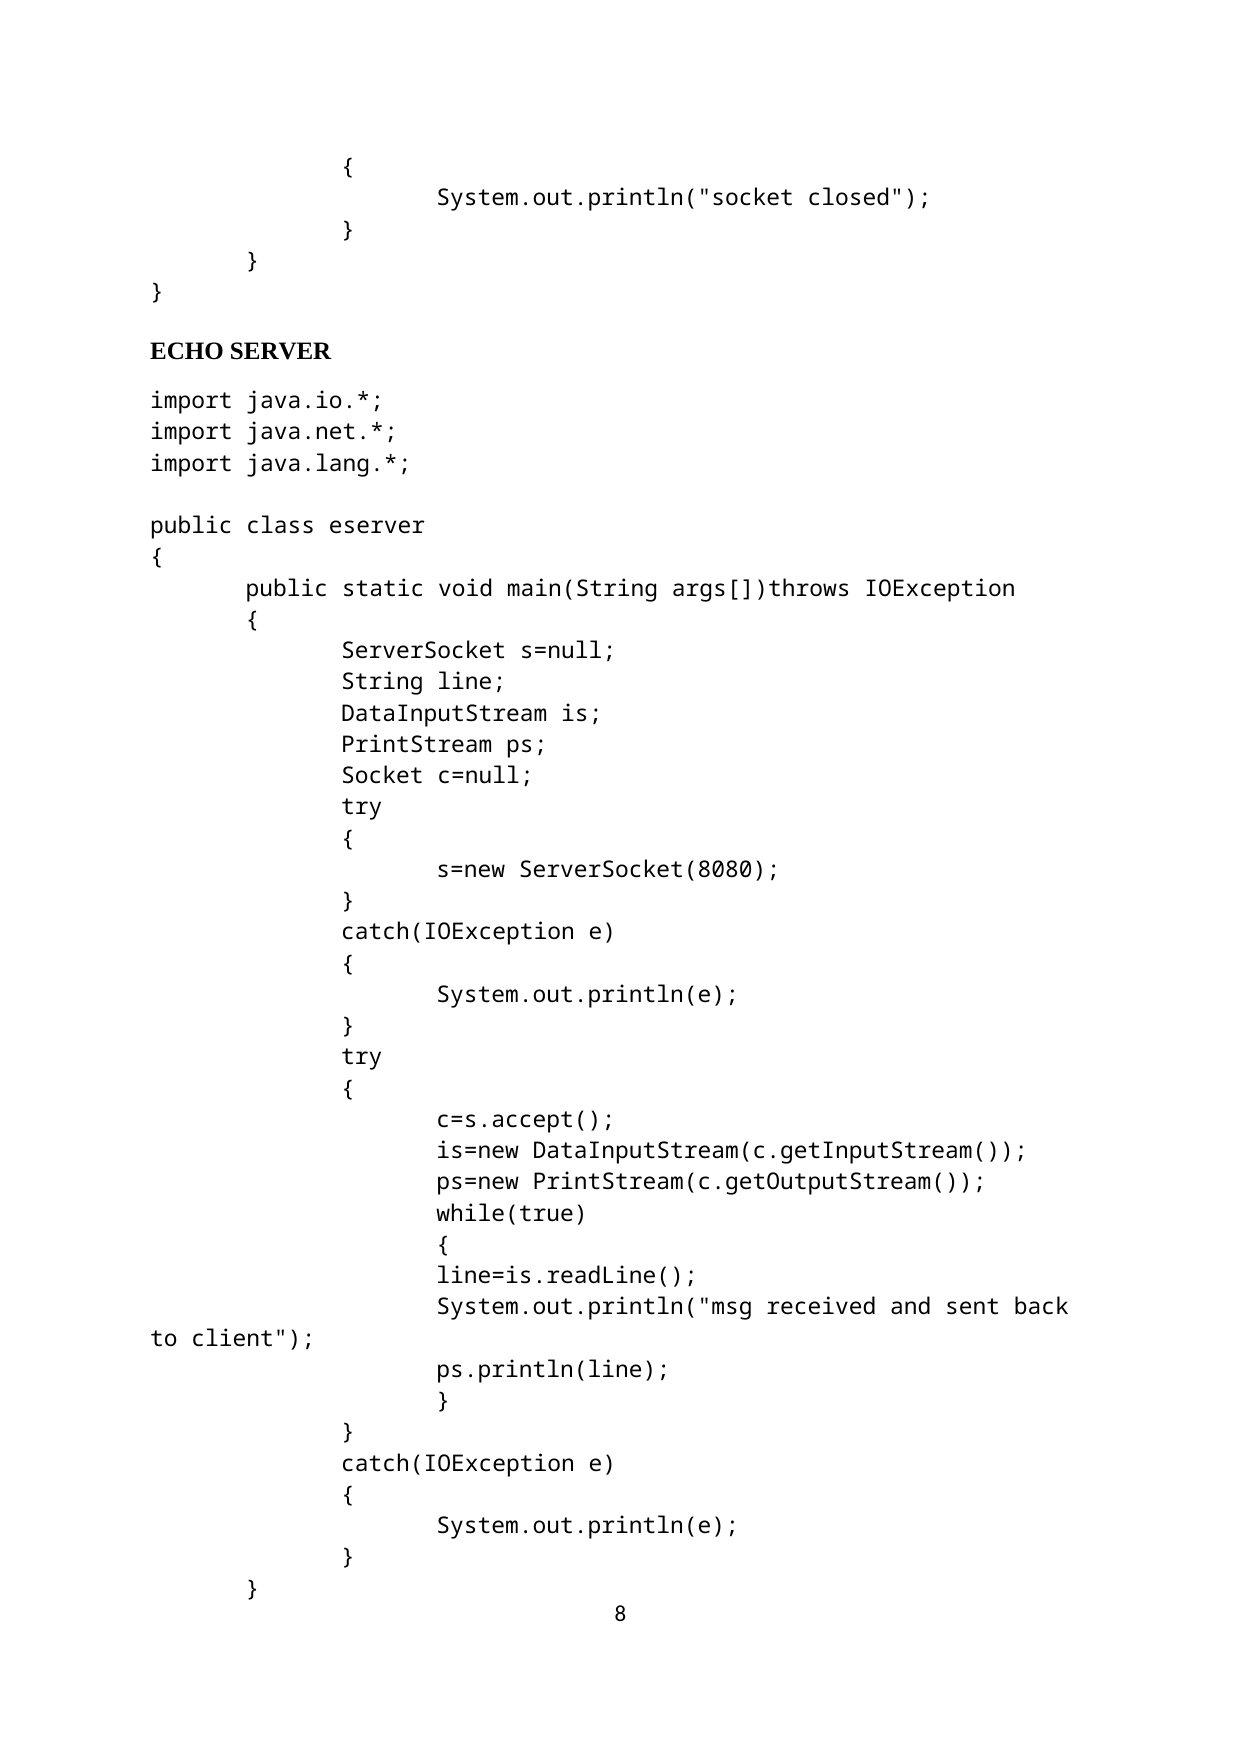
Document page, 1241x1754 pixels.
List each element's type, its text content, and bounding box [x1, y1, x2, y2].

text { [150, 822, 1090, 853]
text ps.println(line); [150, 1353, 1090, 1384]
text line=is.readLine(); [150, 1259, 1090, 1290]
text ECHO SERVER [150, 337, 1090, 365]
text PrintStream ps; [150, 728, 1090, 759]
text import java.lang.*; [150, 447, 1090, 478]
text public class eserver [150, 509, 1090, 540]
text import java.net.*; [150, 415, 1090, 447]
text System.out.println("socket closed"); [150, 181, 1090, 212]
text } [150, 275, 1090, 306]
text } [150, 1009, 1090, 1040]
text { [150, 1228, 1090, 1259]
text { [150, 1072, 1090, 1103]
text } [150, 1540, 1090, 1572]
text } [150, 244, 1090, 275]
text try [150, 790, 1090, 822]
text while(true) [150, 1197, 1090, 1228]
text System.out.println(e); [150, 1509, 1090, 1540]
text import java.io.*; [150, 384, 1090, 415]
text public static void main(String args[])throws IOException [150, 572, 1090, 603]
text try [150, 1040, 1090, 1072]
text ps=new PrintStream(c.getOutputStream()); [150, 1165, 1090, 1197]
text catch(IOException e) [150, 915, 1090, 947]
text { [150, 947, 1090, 978]
text String line; [150, 665, 1090, 697]
text { [150, 540, 1090, 572]
text } [150, 212, 1090, 244]
text System.out.println("msg received and sent back to client"); [150, 1290, 1090, 1353]
text System.out.println(e); [150, 978, 1090, 1009]
text } [150, 1415, 1090, 1447]
text c=s.accept(); [150, 1103, 1090, 1134]
text DataInputStream is; [150, 697, 1090, 728]
text Socket c=null; [150, 759, 1090, 790]
text is=new DataInputStream(c.getInputStream()); [150, 1134, 1090, 1165]
text ServerSocket s=null; [150, 634, 1090, 665]
text } [150, 884, 1090, 915]
text catch(IOException e) [150, 1447, 1090, 1478]
text { [150, 603, 1090, 634]
text { [150, 1478, 1090, 1509]
text { [150, 150, 1090, 181]
text } [150, 1572, 1090, 1603]
text s=new ServerSocket(8080); [150, 853, 1090, 884]
text } [150, 1384, 1090, 1415]
